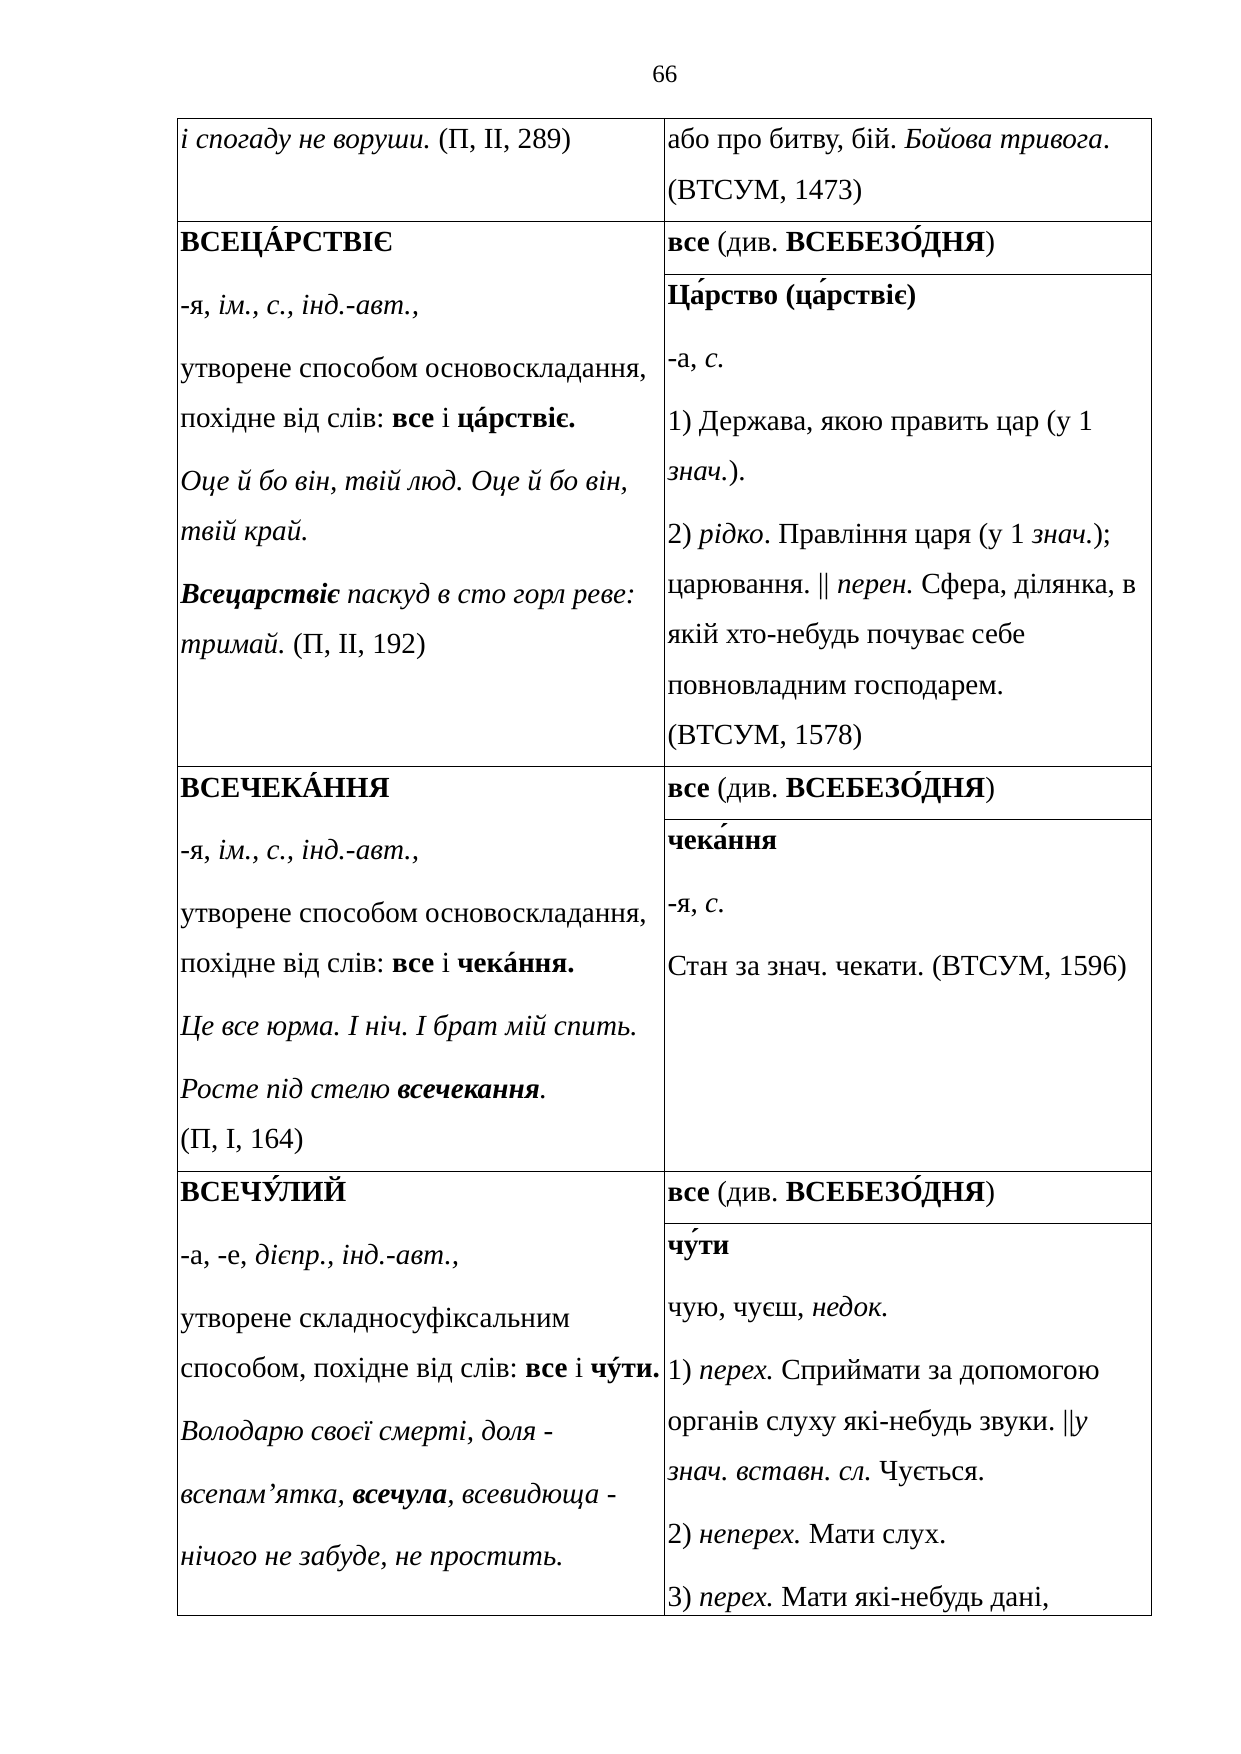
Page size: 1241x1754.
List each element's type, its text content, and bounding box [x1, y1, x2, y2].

table_cell все (див. ВСЕБЕЗО́ДНЯ) [665, 767, 1151, 819]
table_cell або про битву, бій. Бойова тривога. (ВТСУМ, 1473) [665, 119, 1151, 221]
table_cell Ца́рство (ца́рствіє) -а, с. 1) Держава, якою править цар (у 1 знач.). 2) рідко. Правління царя (у 1 знач.); царювання. || перен. Сфера, ділянка, в якій хто-небудь почуває себе повновладним господарем. (ВТСУМ, 1578) [665, 275, 1151, 766]
table_cell і спогаду не воруши. (П, ІІ, 289) [178, 119, 664, 221]
table_cell все (див. ВСЕБЕЗО́ДНЯ) [665, 222, 1151, 273]
table_cell чу́ти чую, чуєш, недок. 1) перех. Сприймати за допомогою органів слуху які-небудь звуки. ||у знач. вставн. сл. Чується. 2) неперех. Мати слух. 3) перех. Мати які-небудь дані, [665, 1224, 1151, 1615]
table_cell чека́ння -я, с. Стан за знач. чекати. (ВТСУМ, 1596) [665, 820, 1151, 1171]
table_cell ВСЕЦÁРСТВІЄ -я, ім., с., інд.-авт., утворене способом основоскладання, похідне від слів: все і цáрствіє. Оце й бо він, твій люд. Оце й бо він, твій край. Всецарствіє паскуд в сто горл реве: тримай. (П, ІІ, 192) [178, 222, 664, 766]
table_cell ВСЕЧУ́́ЛИЙ -а, -е, дієпр., інд.-авт., утворене складносуфіксальним способом, похідне від слів: все і чýти. Володарю своєї смерті, доля - всепам’ятка, всечула, всевидюща - нічого не забуде, не простить. [178, 1172, 664, 1615]
table_cell все (див. ВСЕБЕЗО́ДНЯ) [665, 1172, 1151, 1223]
table_cell ВСЕЧЕКÁННЯ -я, ім., с., інд.-авт., утворене способом основоскладання, похідне від слів: все і чекáння. Це все юрма. І ніч. І брат мій спить. Росте під стелю всечекання. (П, І, 164) [178, 767, 664, 1171]
